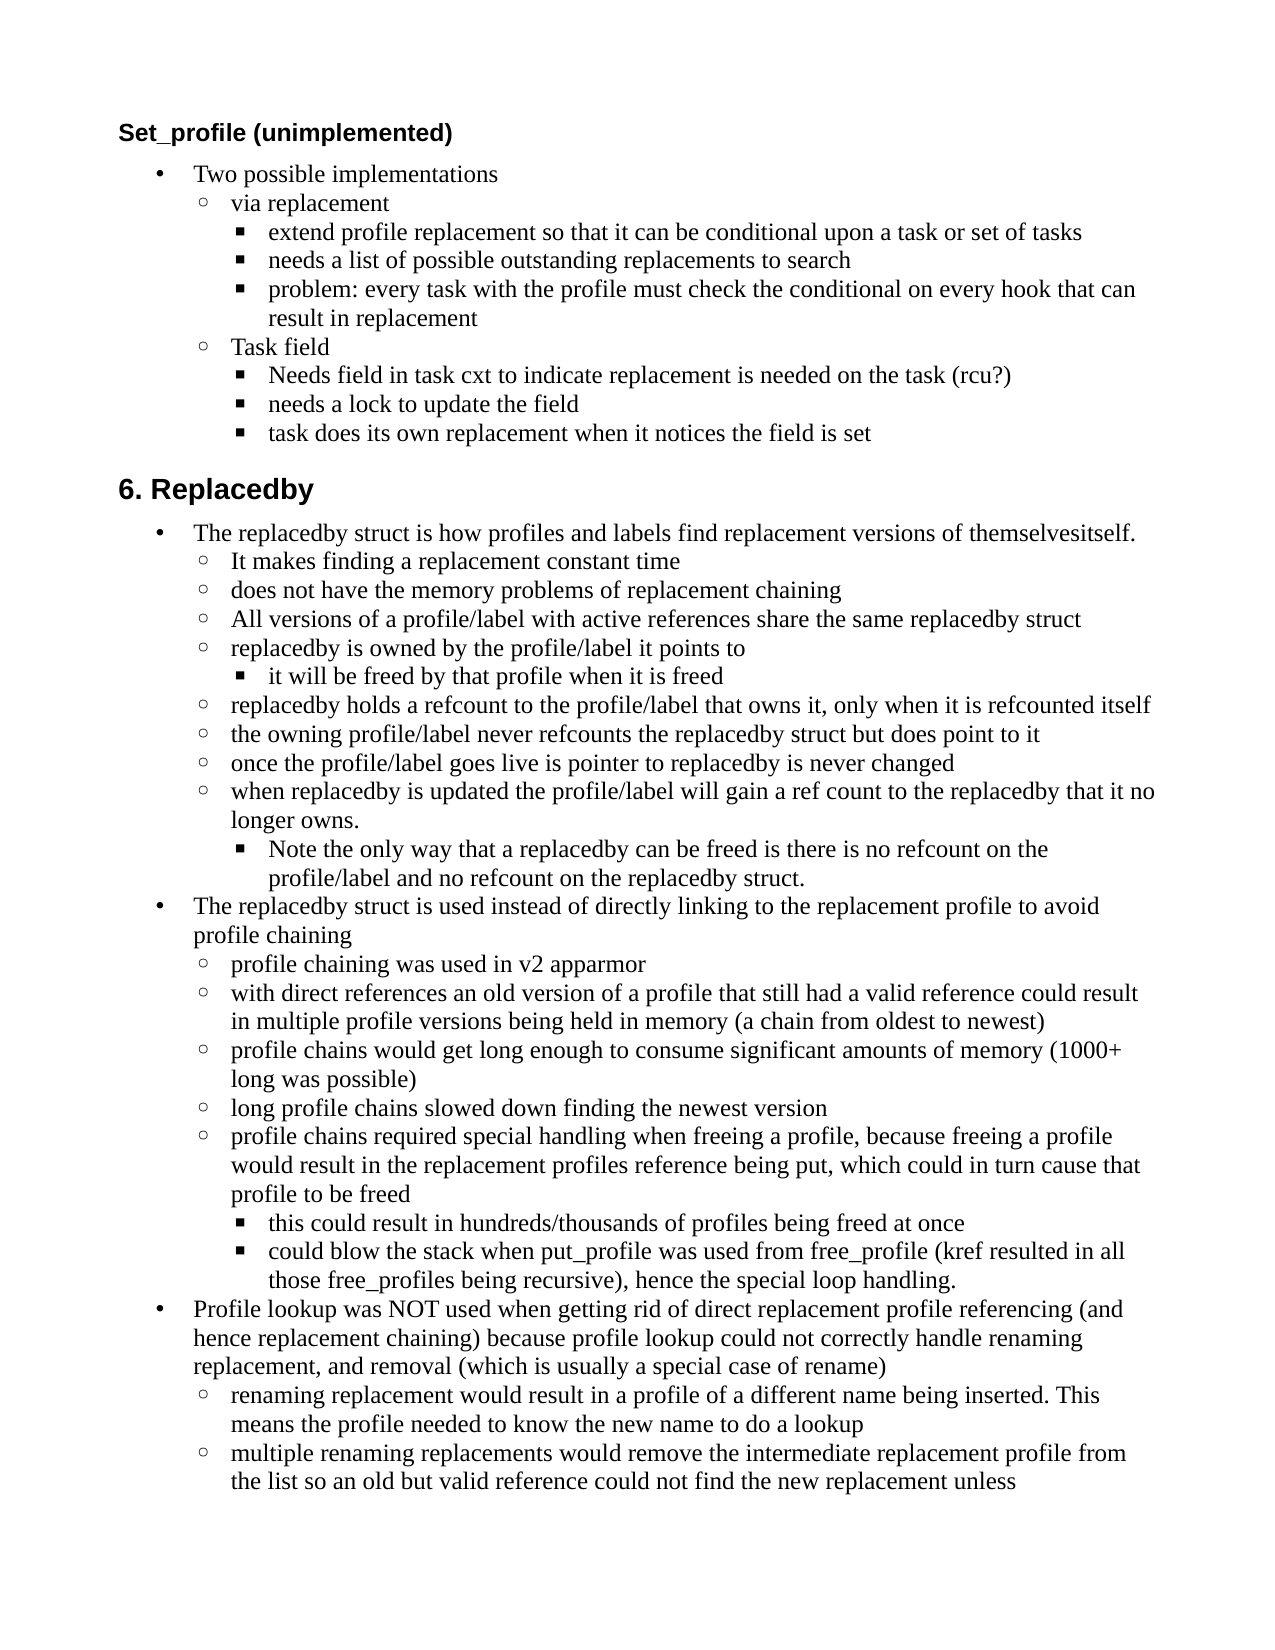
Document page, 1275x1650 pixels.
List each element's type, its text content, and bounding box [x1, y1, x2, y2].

subtitle 6. Replacedby [118, 472, 1157, 505]
list task does its own replacement when it notices the field is set [231, 418, 1157, 447]
list when replacedby is updated the profile/label will gain a ref count to the replacedby that it no longer owns. [193, 776, 1157, 834]
list with direct references an old version of a profile that still had a valid reference could result in multiple profile versions being held in memory (a chain from oldest to newest) [193, 978, 1157, 1035]
list does not have the memory problems of replacement chaining [193, 575, 1157, 604]
list replacedby is owned by the profile/label it points to [193, 633, 1157, 661]
list The replacedby struct is used instead of directly linking to the replacement profile to avoid profile chaining [156, 891, 1157, 949]
list profile chains required special handling when freeing a profile, because freeing a profile would result in the replacement profiles reference being put, which could in turn cause that profile to be freed [193, 1121, 1157, 1208]
list Two possible implementations [156, 159, 1157, 188]
list it will be freed by that profile when it is freed [231, 661, 1157, 690]
list profile chains would get long enough to consume significant amounts of memory (1000+ long was possible) [193, 1035, 1157, 1093]
list renaming replacement would result in a profile of a different name being inserted. This means the profile needed to know the new name to do a lookup [193, 1380, 1157, 1438]
list All versions of a profile/label with active references share the same replacedby struct [193, 604, 1157, 633]
list long profile chains slowed down finding the newest version [193, 1093, 1157, 1121]
list the owning profile/label never refcounts the replacedby struct but does point to it [193, 719, 1157, 748]
list replacedby holds a refcount to the profile/label that owns it, only when it is refcounted itself [193, 690, 1157, 719]
list via replacement [193, 188, 1157, 217]
list Needs field in task cxt to indicate replacement is needed on the task (rcu?) [231, 360, 1157, 389]
list problem: every task with the profile must check the conditional on every hook that can result in replacement [231, 274, 1157, 332]
list needs a list of possible outstanding replacements to search [231, 245, 1157, 274]
list this could result in hundreds/thousands of profiles being freed at once [231, 1208, 1157, 1236]
list extend profile replacement so that it can be conditional upon a task or set of tasks [231, 217, 1157, 245]
list It makes finding a replacement constant time [193, 546, 1157, 575]
list Profile lookup was NOT used when getting rid of direct replacement profile referencing (and hence replacement chaining) because profile lookup could not correctly handle renaming replacement, and removal (which is usually a special case of rename) [156, 1294, 1157, 1380]
list Task field [193, 332, 1157, 360]
list multiple renaming replacements would remove the intermediate replacement profile from the list so an old but valid reference could not find the new replacement unless [193, 1438, 1157, 1495]
list needs a lock to update the field [231, 389, 1157, 418]
list once the profile/label goes live is pointer to replacedby is never changed [193, 748, 1157, 776]
list Note the only way that a replacedby can be freed is there is no refcount on the profile/label and no refcount on the replacedby struct. [231, 834, 1157, 891]
list The replacedby struct is how profiles and labels find replacement versions of themselvesitself. [156, 518, 1157, 546]
subtitle Set_profile (unimplemented) [118, 118, 1157, 147]
list could blow the stack when put_profile was used from free_profile (kref resulted in all those free_profiles being recursive), hence the special loop handling. [231, 1236, 1157, 1294]
list profile chaining was used in v2 apparmor [193, 949, 1157, 978]
